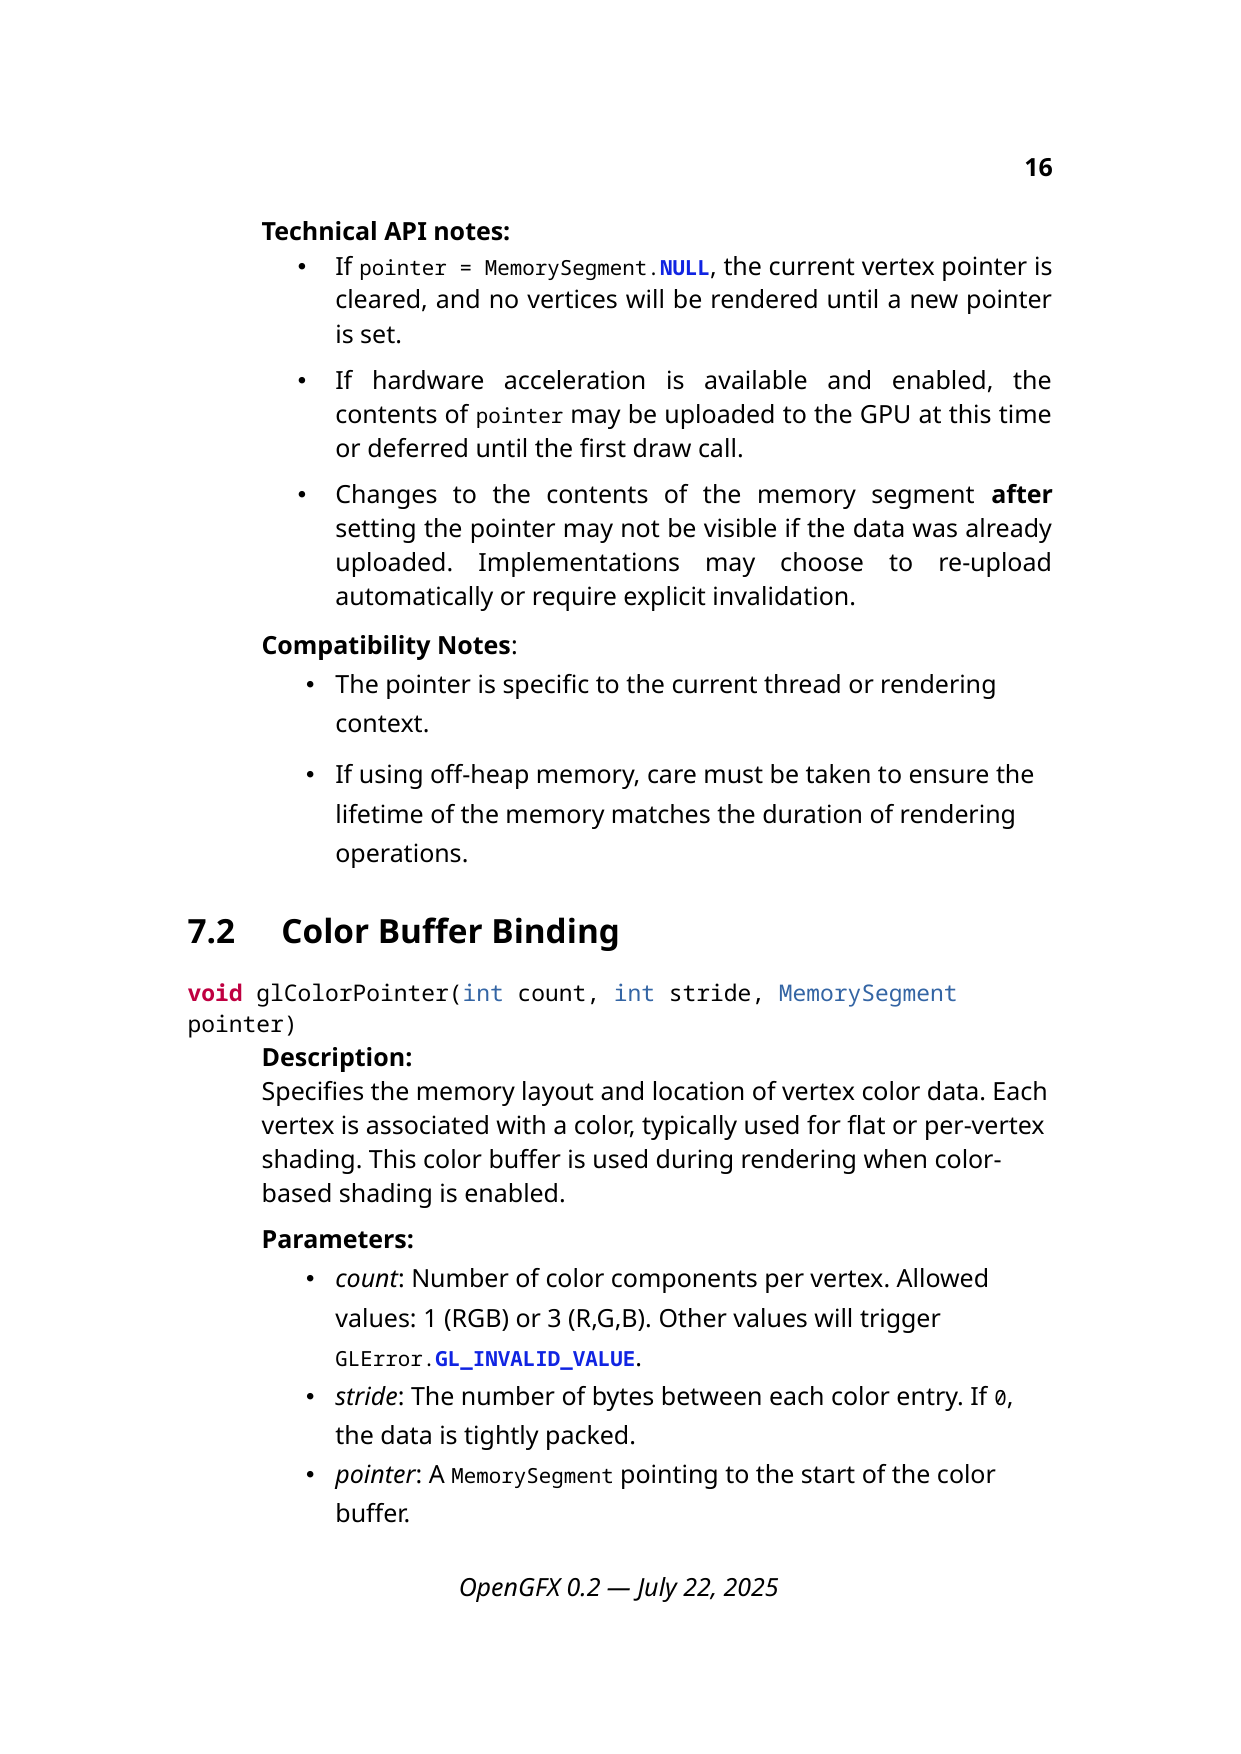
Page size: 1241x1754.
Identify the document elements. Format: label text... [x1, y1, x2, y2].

text void glColorPointer(int count, int stride, MemorySegment pointer) [187, 977, 1053, 1039]
text Parameters: [261, 1222, 1053, 1256]
text Description: Specifies the memory layout and location of vertex color data. Each vertex is associated with a color, typically used for flat or per-vertex shading. This color buffer is used during rendering when color-based shading is enabled. [261, 1039, 1053, 1210]
list If using off-heap memory, care must be taken to ensure the lifetime of the memory matches the duration of rendering operations. [306, 757, 1053, 869]
list If hardware acceleration is available and enabled, the contents of pointer may be uploaded to the GPU at this time or deferred until the first draw call. [298, 362, 1053, 464]
list If pointer = MemorySegment.NULL, the current vertex pointer is cleared, and no vertices will be rendered until a new pointer is set. [298, 248, 1053, 350]
list stride: The number of bytes between each color entry. If 0, the data is tightly packed. [306, 1378, 1053, 1452]
list Changes to the contents of the memory segment after setting the pointer may not be visible if the data was already uploaded. Implementations may choose to re-upload automatically or require explicit invalidation. [298, 476, 1053, 613]
list The pointer is specific to the current thread or rendering context. [306, 667, 1053, 740]
list pointer: A MemorySegment pointing to the start of the color buffer. [306, 1457, 1053, 1530]
list count: Number of color components per vertex. Allowed values: 1 (RGB) or 3 (R,G,B). Other values will trigger GLError.GL_INVALID_VALUE. [306, 1261, 1053, 1373]
text Compatibility Notes: [261, 628, 1053, 662]
subtitle 7.2 Color Buffer Binding [187, 908, 1053, 953]
text Technical API notes: [261, 214, 1053, 248]
